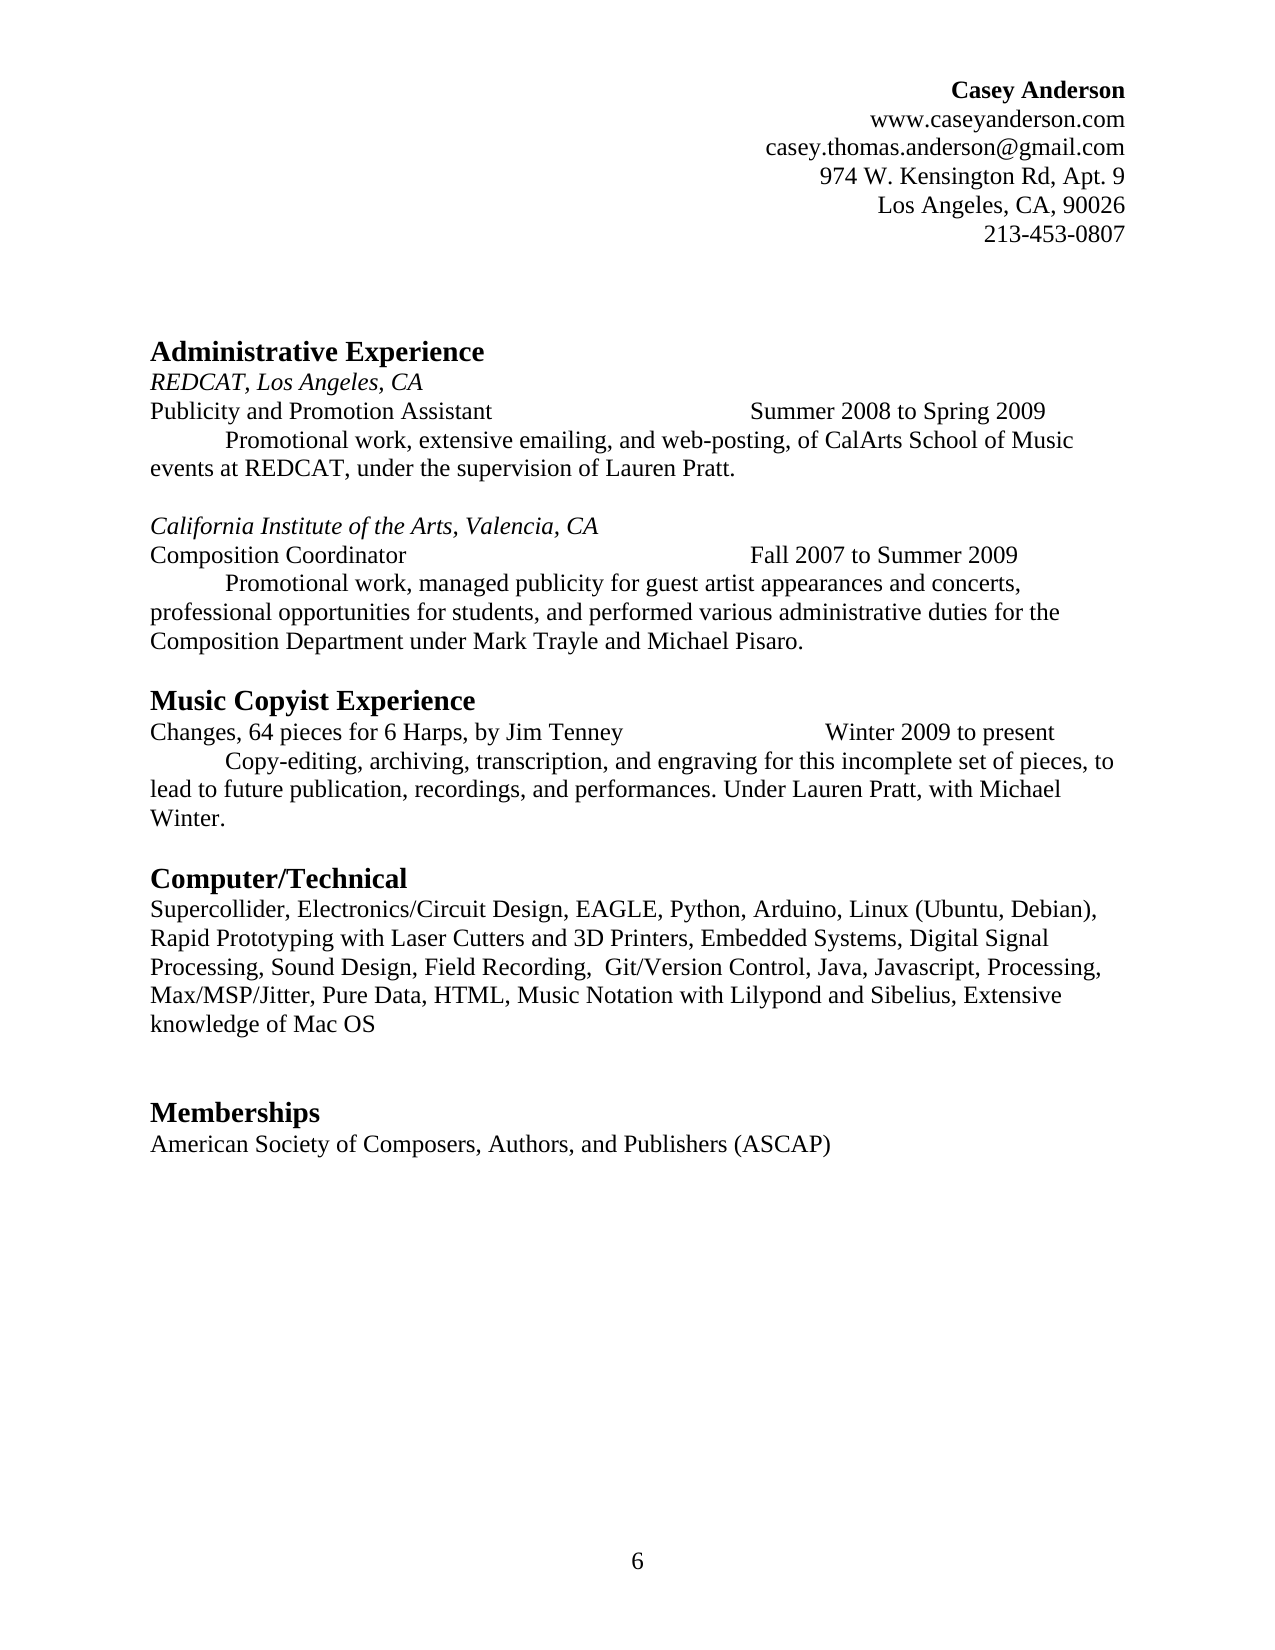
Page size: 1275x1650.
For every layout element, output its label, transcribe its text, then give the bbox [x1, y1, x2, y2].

subtitle Music Copyist Experience [150, 683, 1125, 717]
subtitle Administrative Experience [150, 334, 1125, 367]
text Composition Coordinator Fall 2007 to Summer 2009 [150, 540, 1125, 568]
subtitle Memberships [150, 1096, 1125, 1129]
text Promotional work, extensive emailing, and web-posting, of CalArts School of Music events at REDCAT, under the supervision of Lauren Pratt. [150, 425, 1125, 482]
text Copy-editing, archiving, transcription, and engraving for this incomplete set of pieces, to lead to future publication, recordings, and performances. Under Lauren Pratt, with Michael Winter. [150, 746, 1125, 832]
text California Institute of the Arts, Valencia, CA [150, 511, 1125, 540]
text Changes, 64 pieces for 6 Harps, by Jim Tenney Winter 2009 to present [150, 717, 1125, 746]
text Promotional work, managed publicity for guest artist appearances and concerts, professional opportunities for students, and performed various administrative duties for the Composition Department under Mark Trayle and Michael Pisaro. [150, 568, 1125, 655]
subtitle REDCAT, Los Angeles, CA [150, 367, 1125, 396]
text Publicity and Promotion Assistant Summer 2008 to Spring 2009 [150, 396, 1125, 425]
text American Society of Composers, Authors, and Publishers (ASCAP) [150, 1129, 1125, 1158]
text Supercollider, Electronics/Circuit Design, EAGLE, Python, Arduino, Linux (Ubuntu, Debian), Rapid Prototyping with Laser Cutters and 3D Printers, Embedded Systems, Digital Signal Processing, Sound Design, Field Recording, Git/Version Control, Java, Javascript, Processing, Max/MSP/Jitter, Pure Data, HTML, Music Notation with Lilypond and Sibelius, Extensive knowledge of Mac OS [150, 894, 1125, 1038]
subtitle Computer/Technical [150, 861, 1125, 894]
